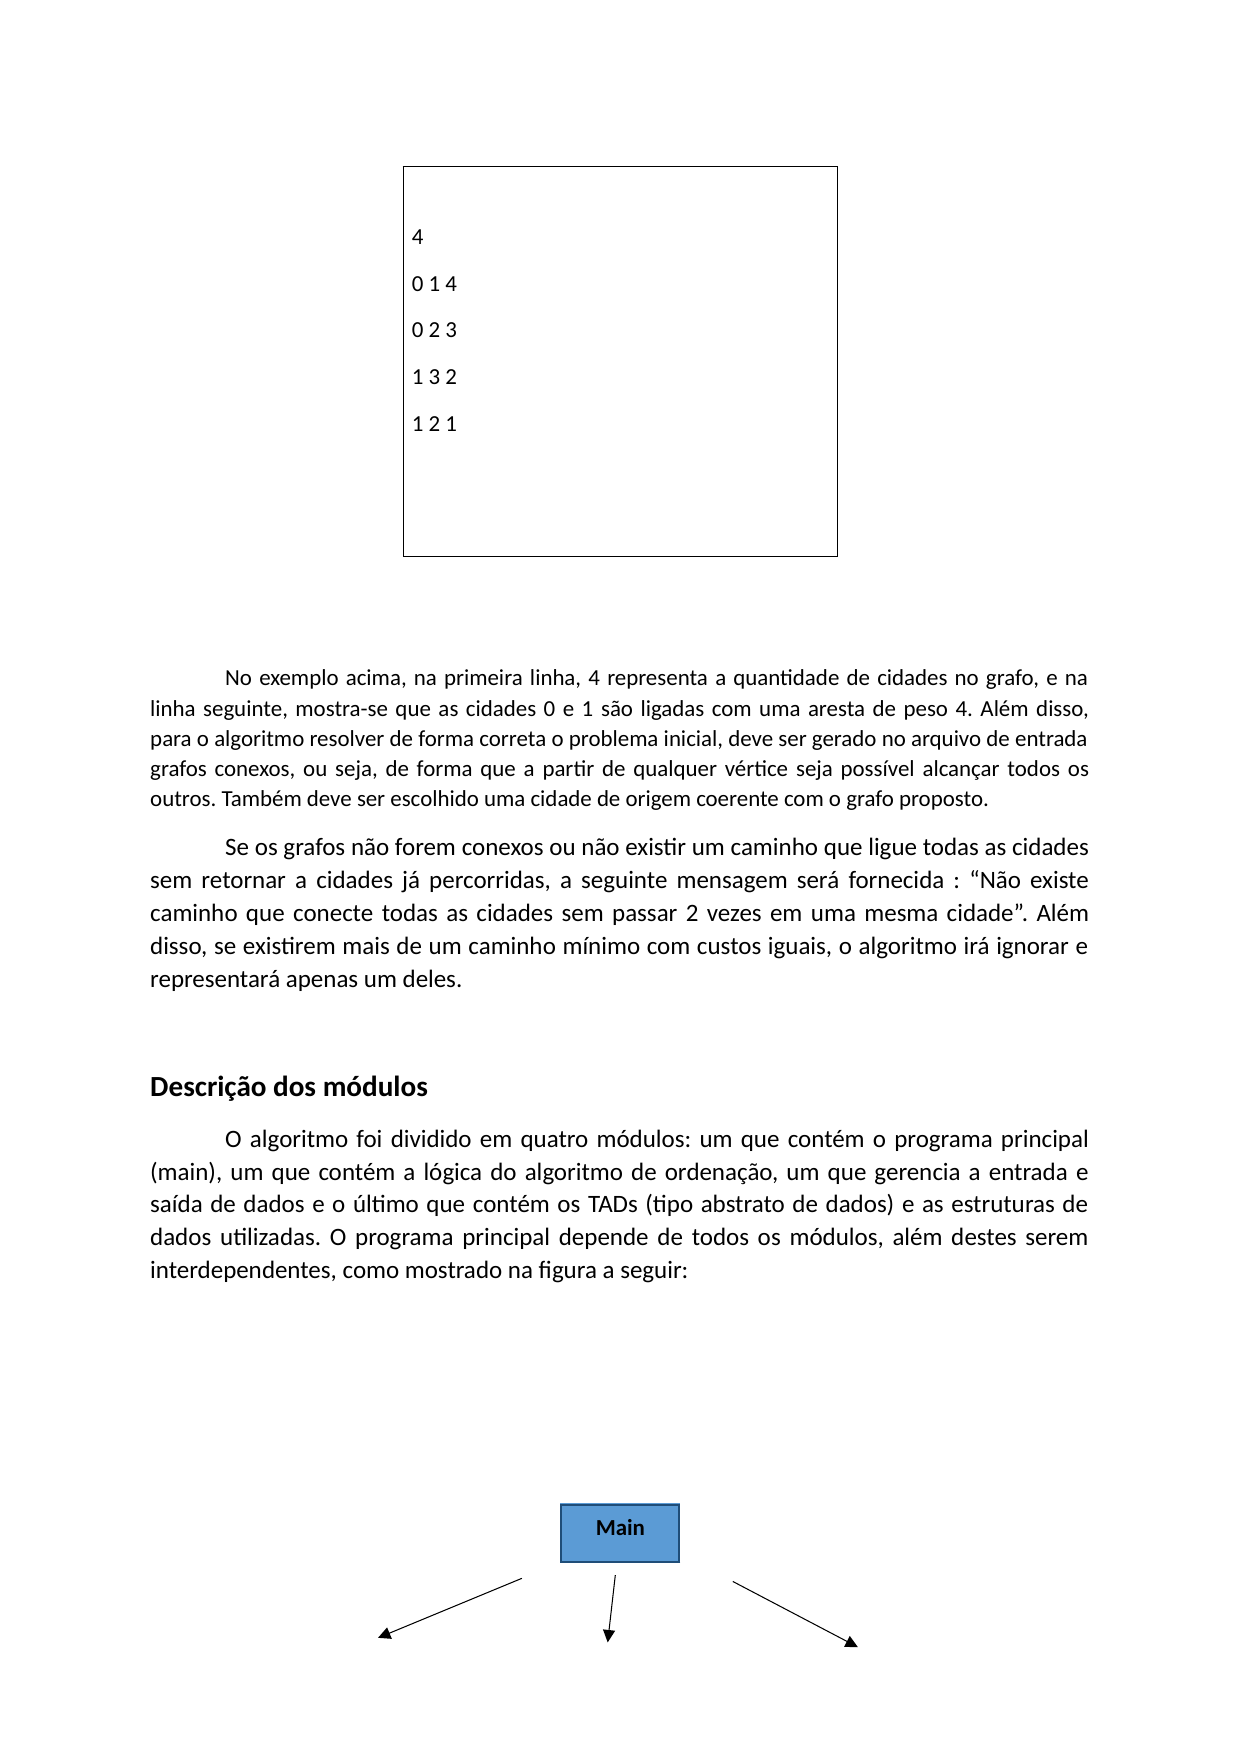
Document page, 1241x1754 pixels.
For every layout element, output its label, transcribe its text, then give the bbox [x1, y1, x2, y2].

text 4 [412, 222, 828, 250]
text 1 2 1 [412, 409, 828, 437]
text 1 3 2 [412, 362, 828, 390]
text No exemplo acima, na primeira linha, 4 representa a quantidade de cidades no grafo, e na linha seguinte, mostra-se que as cidades 0 e 1 são ligadas com uma aresta de peso 4. Além disso, para o algoritmo resolver de forma correta o problema inicial, deve ser gerado no arquivo de entrada grafos conexos, ou seja, de forma que a partir de qualquer vértice seja possível alcançar todos os outros. Também deve ser escolhido uma cidade de origem coerente com o grafo proposto. [150, 663, 1090, 812]
text O algoritmo foi dividido em quatro módulos: um que contém o programa principal (main), um que contém a lógica do algoritmo de ordenação, um que gerencia a entrada e saída de dados e o último que contém os TADs (tipo abstrato de dados) e as estruturas de dados utilizadas. O programa principal depende de todos os módulos, além destes serem interdependentes, como mostrado na figura a seguir: [150, 1123, 1090, 1285]
text Descrição dos módulos [150, 1068, 1090, 1103]
text Se os grafos não forem conexos ou não existir um caminho que ligue todas as cidades sem retornar a cidades já percorridas, a seguinte mensagem será fornecida : “Não existe caminho que conecte todas as cidades sem passar 2 vezes em uma mesma cidade”. Além disso, se existirem mais de um caminho mínimo com custos iguais, o algoritmo irá ignorar e representará apenas um deles. [150, 831, 1090, 993]
text Main [577, 1513, 663, 1541]
text 0 1 4 [412, 269, 828, 297]
text 0 2 3 [412, 316, 828, 343]
